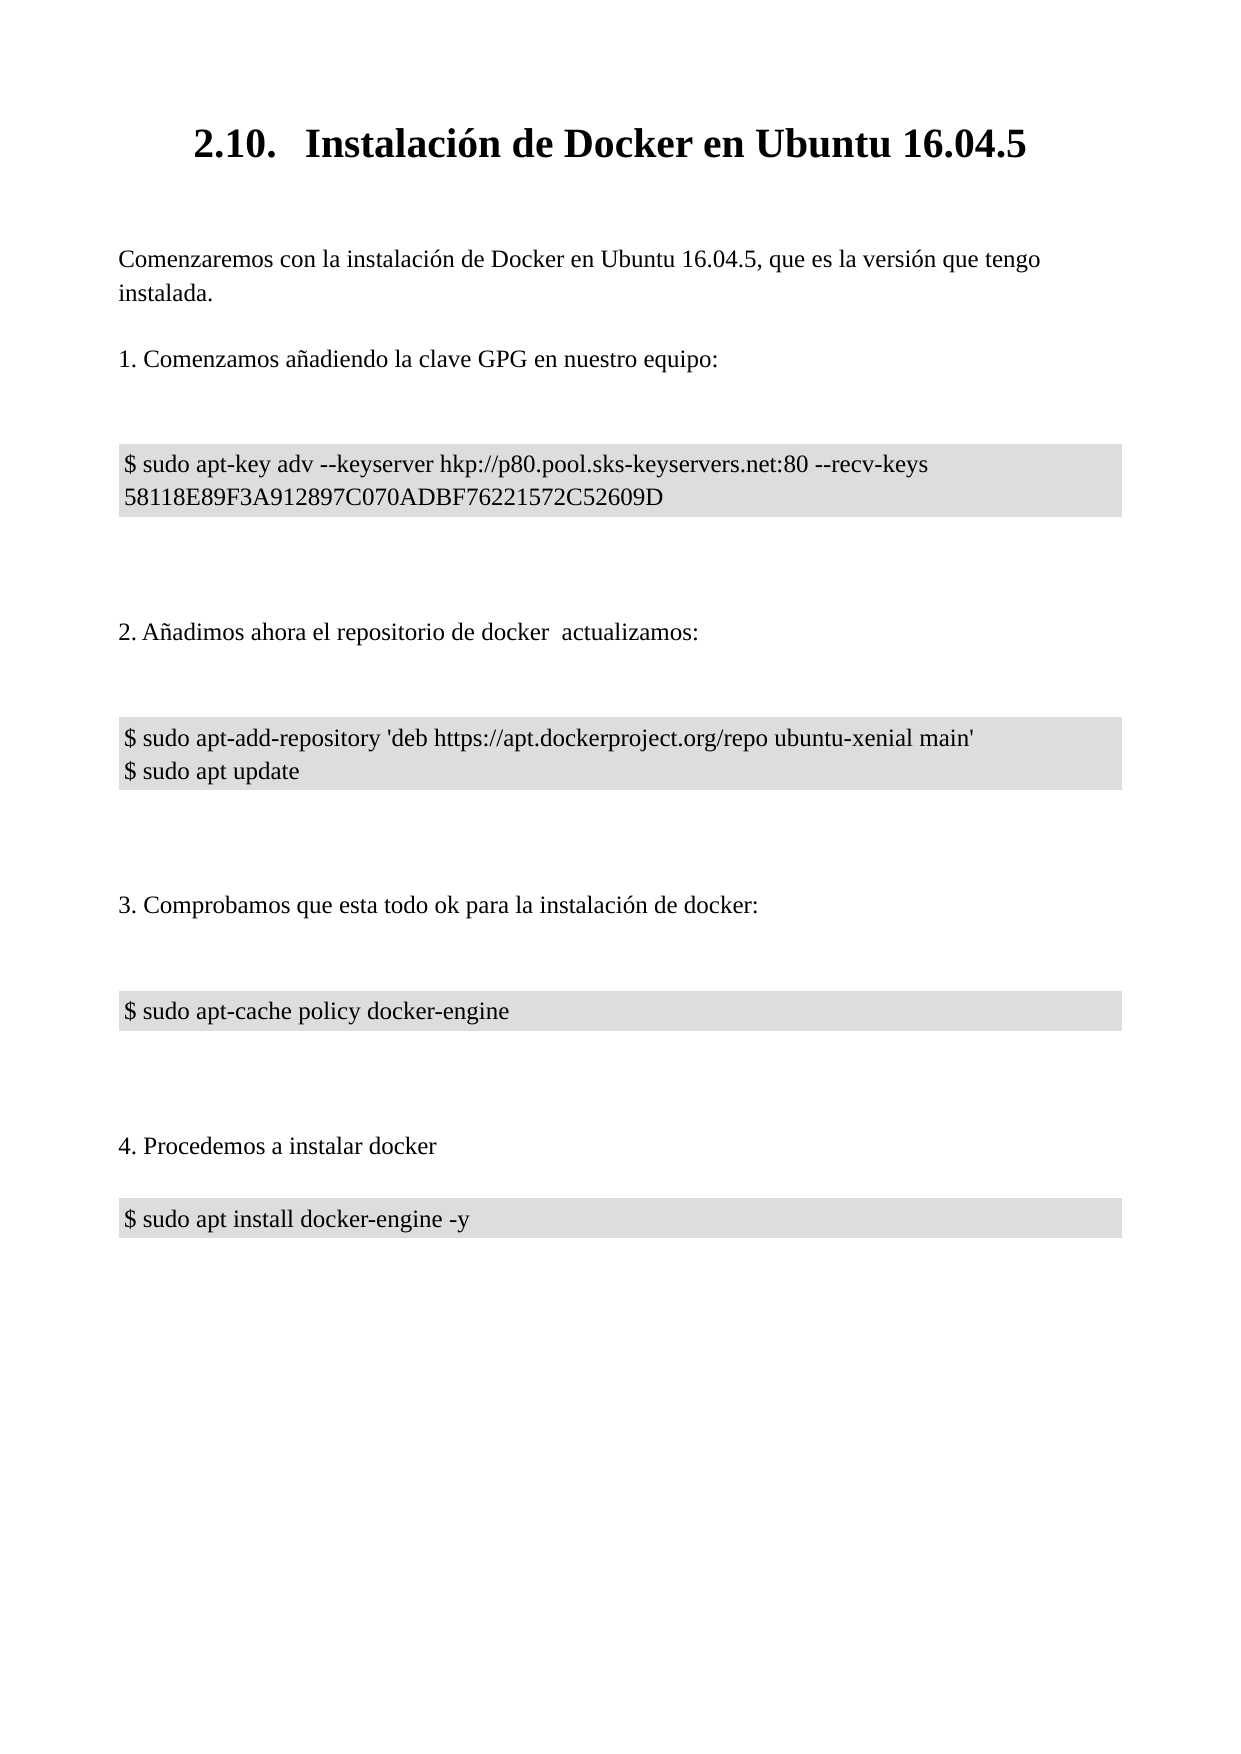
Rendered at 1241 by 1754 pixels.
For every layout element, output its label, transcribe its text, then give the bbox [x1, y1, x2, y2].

table_header $ sudo apt install docker-engine -y [119, 1198, 1122, 1238]
table_header $ sudo apt-add-repository 'deb https://apt.dockerproject.org/repo ubuntu-xenial main' $ sudo apt update [119, 717, 1122, 790]
text 4. Procedemos a instalar docker [118, 1131, 1122, 1160]
table_header $ sudo apt-key adv --keyserver hkp://p80.pool.sks-keyservers.net:80 --recv-keys 58118E89F3A912897C070ADBF76221572C52609D [119, 444, 1122, 517]
text Comenzaremos con la instalación de Docker en Ubuntu 16.04.5, que es la versión que tengo instalada. [118, 244, 1122, 306]
text 3. Comprobamos que esta todo ok para la instalación de docker: [118, 891, 1122, 919]
table_header $ sudo apt-cache policy docker-engine [119, 991, 1122, 1031]
subtitle Instalación de Docker en Ubuntu 16.04.5 [193, 118, 1122, 166]
text 2. Añadimos ahora el repositorio de docker actualizamos: [118, 617, 1122, 646]
text 1. Comenzamos añadiendo la clave GPG en nuestro equipo: [118, 344, 1122, 372]
